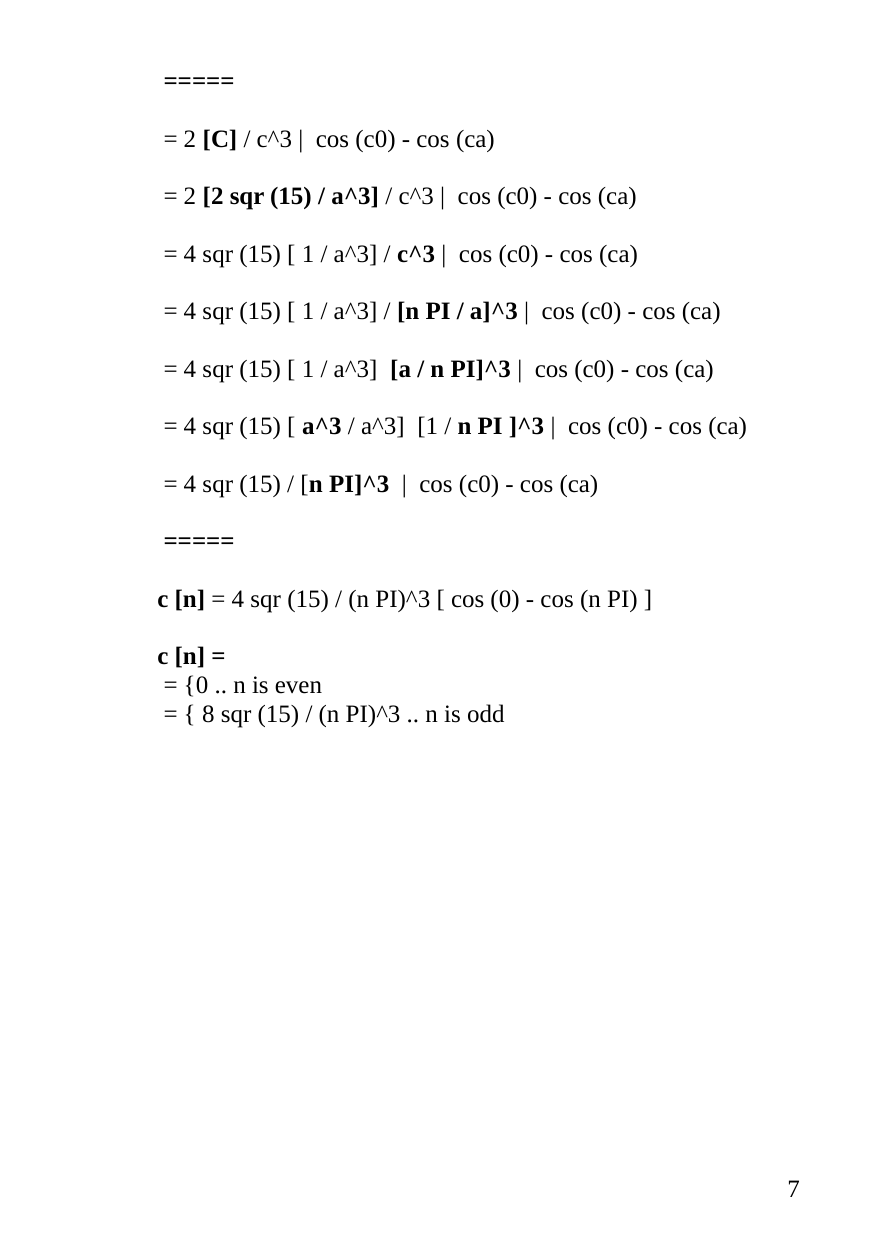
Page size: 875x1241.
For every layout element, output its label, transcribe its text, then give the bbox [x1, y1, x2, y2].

table_cell [109, 728, 154, 756]
table_cell = 4 sqr (15) / [n PI]^3 | cos (c0) - cos (ca) [154, 469, 793, 497]
table_cell [109, 268, 154, 296]
table_cell [109, 38, 154, 66]
table_cell [154, 785, 793, 814]
table_cell = 4 sqr (15) [ 1 / a^3] / [n PI / a]^3 | cos (c0) - cos (ca) [154, 296, 793, 325]
table_cell ===== [154, 66, 793, 95]
table_cell = {0 .. n is even [154, 670, 793, 699]
table_cell c [n] = [154, 641, 793, 670]
table_cell [109, 785, 154, 814]
table_cell = 4 sqr (15) [ a^3 / a^3] [1 / n PI ]^3 | cos (c0) - cos (ca) [154, 411, 793, 440]
table_cell [109, 66, 154, 95]
table_cell [109, 239, 154, 267]
table_cell [109, 641, 154, 670]
table_cell [154, 210, 793, 239]
table_cell = 4 sqr (15) [ 1 / a^3] / c^3 | cos (c0) - cos (ca) [154, 239, 793, 267]
table_cell [109, 325, 154, 354]
table_cell = 2 [C] / c^3 | cos (c0) - cos (ca) [154, 124, 793, 152]
table_cell = 4 sqr (15) [ 1 / a^3] [a / n PI]^3 | cos (c0) - cos (ca) [154, 354, 793, 382]
table_cell [154, 498, 793, 526]
table_cell c [n] = 4 sqr (15) / (n PI)^3 [ cos (0) - cos (n PI) ] [154, 584, 793, 612]
table_cell [109, 526, 154, 555]
table_cell [109, 584, 154, 612]
table_cell [109, 440, 154, 469]
table_cell [154, 38, 793, 66]
table_cell [154, 555, 793, 584]
table_cell [109, 670, 154, 699]
table_cell [109, 469, 154, 497]
table_cell [109, 555, 154, 584]
table_cell ===== [154, 526, 793, 555]
table_cell [154, 325, 793, 354]
table_cell [109, 411, 154, 440]
table_cell [109, 613, 154, 641]
table_cell = { 8 sqr (15) / (n PI)^3 .. n is odd [154, 699, 793, 727]
table_cell [154, 728, 793, 756]
table_cell [109, 210, 154, 239]
table_cell [109, 124, 154, 152]
table_cell [154, 440, 793, 469]
table_cell [109, 181, 154, 210]
table_cell [154, 756, 793, 785]
table_cell [109, 95, 154, 124]
table_cell [109, 756, 154, 785]
table_cell = 2 [2 sqr (15) / a^3] / c^3 | cos (c0) - cos (ca) [154, 181, 793, 210]
table_cell [109, 354, 154, 382]
table_cell [154, 383, 793, 411]
table_cell [154, 613, 793, 641]
table_cell [154, 95, 793, 124]
table_cell [154, 153, 793, 181]
table_cell [154, 268, 793, 296]
table_cell [109, 699, 154, 727]
table_cell [109, 498, 154, 526]
table_cell [109, 296, 154, 325]
table_cell [109, 153, 154, 181]
table_cell [109, 383, 154, 411]
